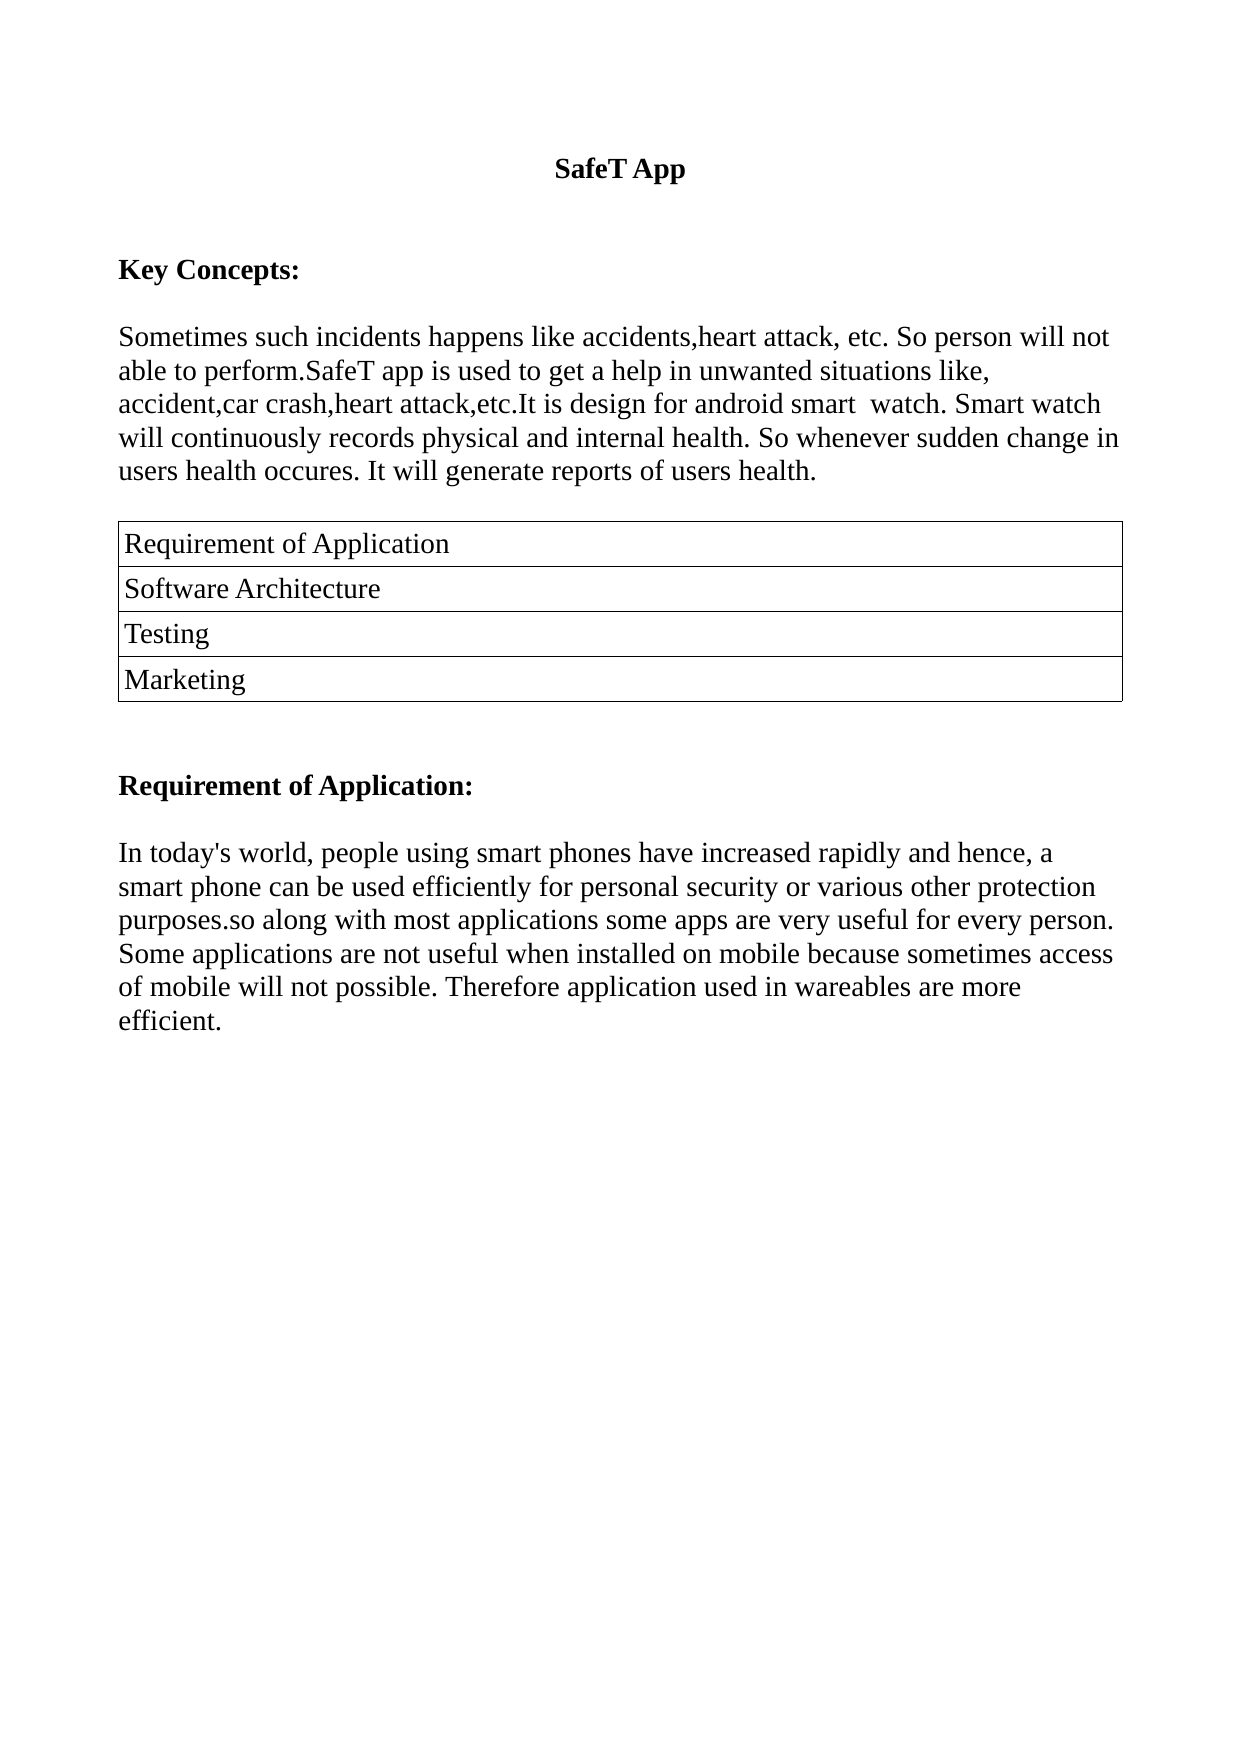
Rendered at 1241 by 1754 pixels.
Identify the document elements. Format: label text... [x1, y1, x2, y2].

table_cell Software Architecture [119, 567, 1122, 611]
table_cell Testing [119, 612, 1122, 656]
text Some applications are not useful when installed on mobile because sometimes access of mobile will not possible. Therefore application used in wareables are more efficient. [118, 936, 1122, 1037]
text Requirement of Application: [118, 768, 1122, 802]
text In today's world, people using smart phones have increased rapidly and hence, a smart phone can be used efficiently for personal security or various other protection purposes.so along with most applications some apps are very useful for every person. [118, 835, 1122, 936]
text Key Concepts: [118, 252, 1122, 286]
table_header Requirement of Application [119, 522, 1122, 566]
text SafeT App [118, 152, 1122, 185]
text Sometimes such incidents happens like accidents,heart attack, etc. So person will not able to perform.SafeT app is used to get a help in unwanted situations like, accident,car crash,heart attack,etc.It is design for android smart watch. Smart watch will continuously records physical and internal health. So whenever sudden change in users health occures. It will generate reports of users health. [118, 319, 1122, 487]
table_cell Marketing [119, 657, 1122, 701]
